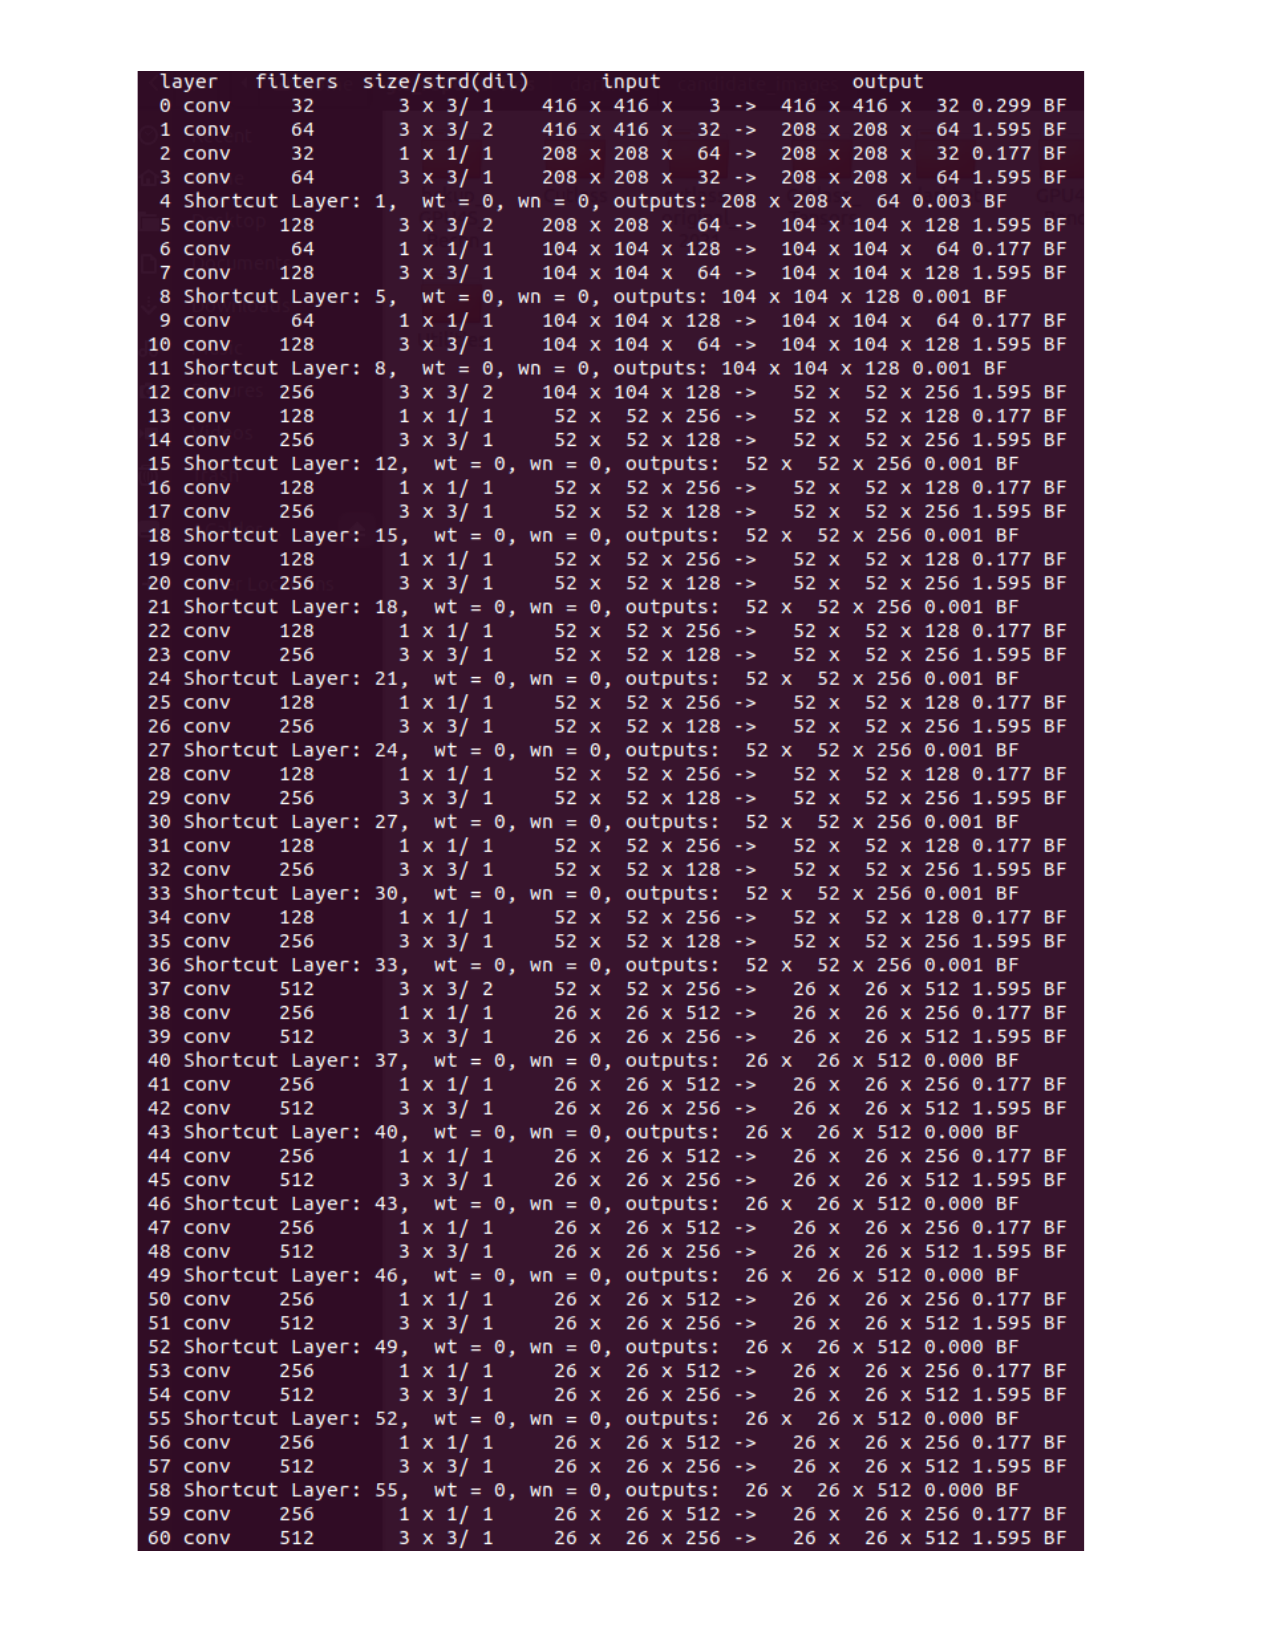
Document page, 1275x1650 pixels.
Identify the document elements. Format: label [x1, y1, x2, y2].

picture [137, 71, 1085, 1551]
